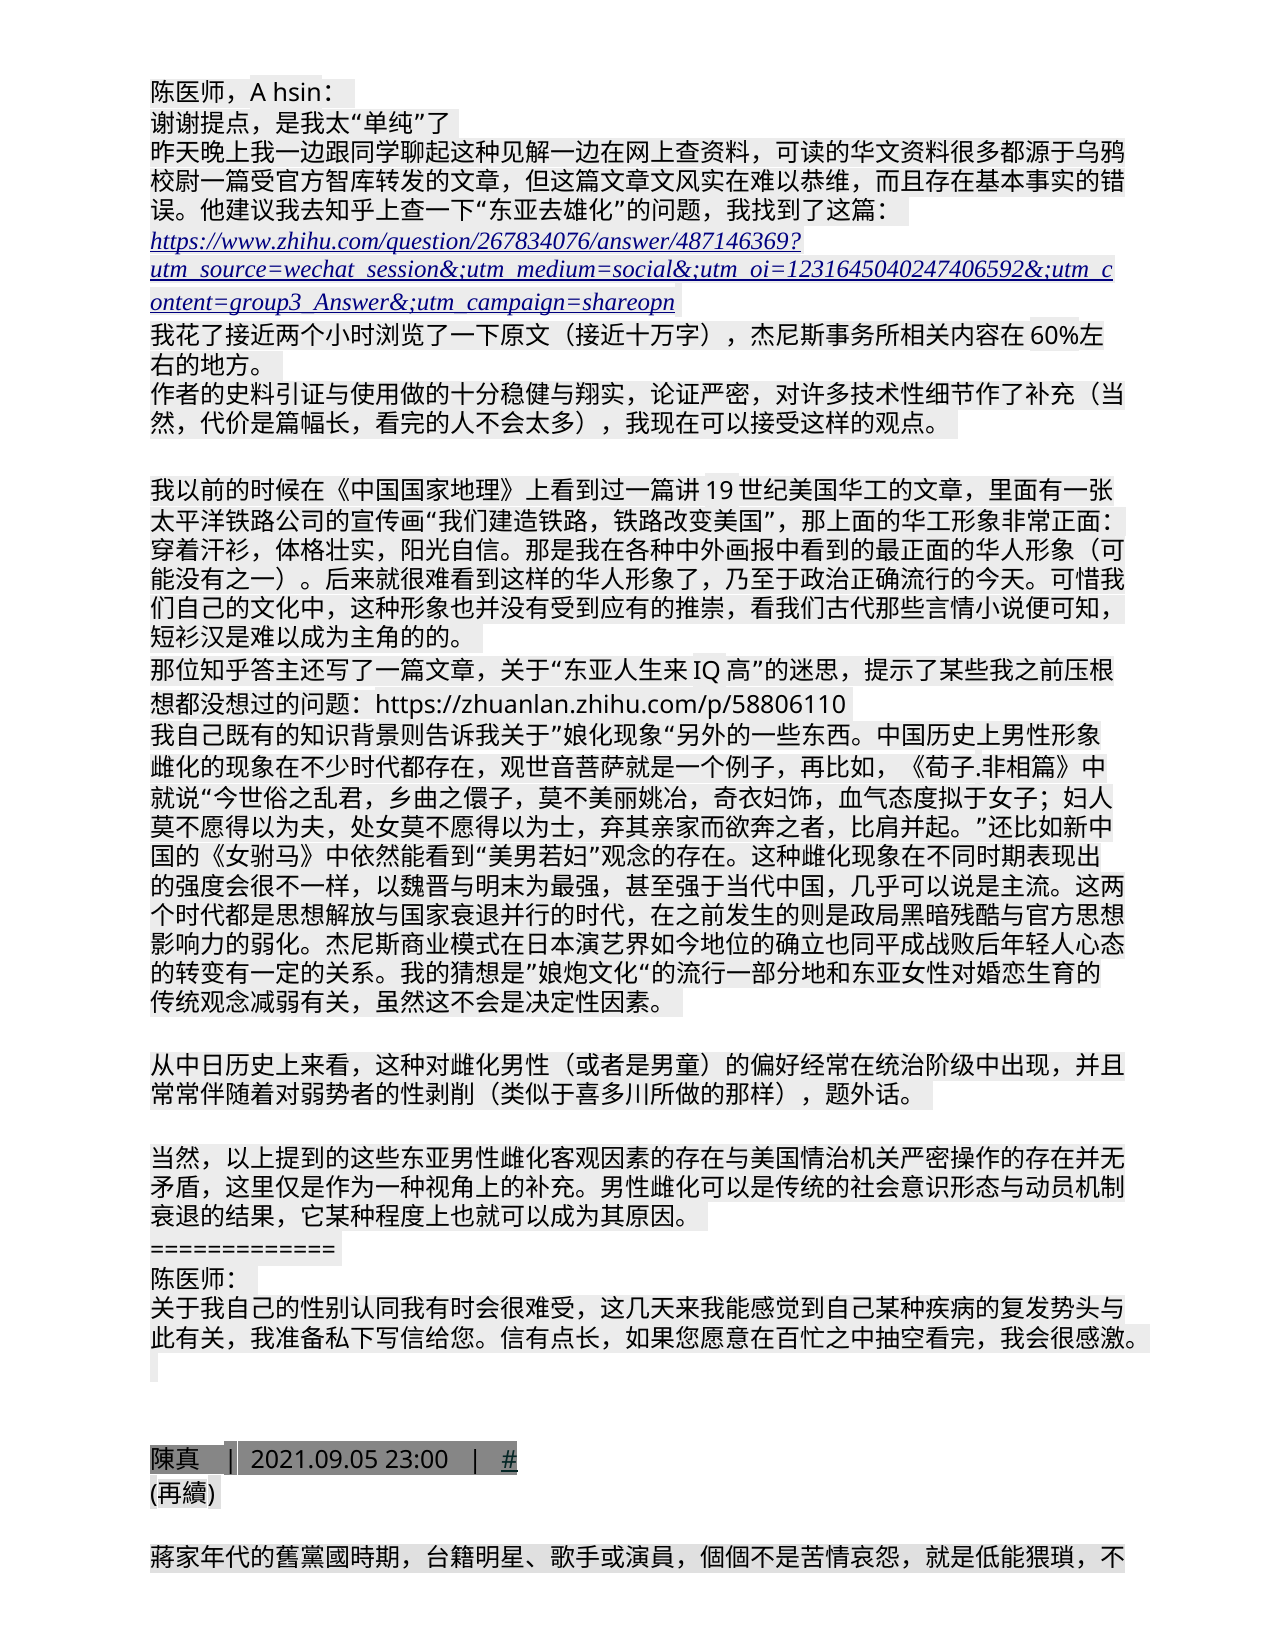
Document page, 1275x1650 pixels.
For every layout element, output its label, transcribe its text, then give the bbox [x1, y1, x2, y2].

text (再續) 蔣家年代的舊黨國時期，台籍明星、歌手或演員，個個不是苦情哀怨，就是低能猥瑣，不是三八阿花，便是阿西脫線；唱起歌來，以鄙俗為尚，講起台語，猥瑣低級，怪腔怪調，你幾乎不可能在任何戲劇或演出中看到任何玉樹臨風或高貴優雅的台籍明星角色。 台灣人的基本形象就是那樣：沒文化、土裏土氣、貪心膽小，猥瑣鄙俗、帶點弱智的各種邊緣人物。 至於外省人明星歌星，則一概俊男美女，光鮮亮麗，字正腔圓，明大義，明事理，情感真切，有為有守，懷抱理想。 你總不會說這是一種天然、自主的文化現象吧？！當然不是，這是一個族群殖民另一個族群的文化戰略。我不只用槍炮黑牢來整你，我更能從你的內在根本上摧毀你的整個族群尊嚴，打擊你的自我認同，從根削弱你的反抗能力。 文化是一種無形槍炮，強過原子彈。西方人長久以來也就是如此在型塑異族的文化形象與自我認同，藉以削弱異己。這不是一種無意中的 "錯認" (misidentification)與 "誤解"，而是透過由情治單位操控的各國大資本所精心策畫的一種文化戰略。 你從西方電影特別是好萊塢電影就能看得出來，洋人全是 "一個能打一個師" 的拯救地球大英雄，而華人則個個像什麼弱智的小癟三，娘娘腔，猥猥瑣瑣像丑角，講起話結結巴巴，好像連話都講不好；即便偶爾出現幾個具有特殊才能的華人角色，也往往一副好像有著什麼心智缺陷或人格障礙的怪異可笑形象。 這是天然產生的文化現象嗎？當然不是。文化就跟教育一樣，都不是什麼天然產物。 你看，西方各國把孔子學院視為洪水猛獸，找來各種荒唐透頂的什麼捍衛自由與人權的理由予以封殺，處處圍堵。其實說穿了，就是不允許你用自己的方式呈現自己的形象，擔心你的文化實力將會影響世人的看法，破壞既定的文化編織與政治圖謀。 你看，復旦大學在匈牙利設分校，居然被妖魔化成那樣，很離譜，好像中國不是要來匈牙利設立一所大學，而是要來設立一座屠殺集中營，三分之二的匈牙利人反對設校。 把文化現象看成什麼中立事項，那只是自欺欺人。亞洲的娘砲明星文化，不折不扣就是 CIA 的傑作，就像一種閹割，讓你從根娘起。娘炮如果那麼好，洋人怎麼從來不把箭頭指向自己的國家、自己的民族、自己的子女？ 這並不是說我們歧視任何柔弱的男性，就好像我們從不歧視低學歷或低階與弱智一樣。這只是表明，這一切你以為天然的事物，事實上就是戰爭與殖民的重要一環。 今天，假設我有能力也來型塑一下洋人，我並不反對把他們的男性偶像型塑成美美的娘炮，塑造一種娘砲審美觀讓洋人去膜拜與追求；讓他們整天忙著美白，瞇眼歪脖比著蓮花指，說這樣很帥。我更不反對把比方說日本人型塑成猥瑣反智缺乏真實情感的鄙俗窩囊腦殘形象。 如果你還是聽不懂這些概念上的區分，不妨想一想反文憑主義和反升學的不同。你個人要不要升學，要不要取得高學歷，我沒意見。但是，當我們反對升學主義或文憑主義時，並不是說我反對你升學或拿文憑，而是在一種集體概念的意義上反對某種文化型塑的現象。 隨著仇中反華、舔美媚日的政治需要，過去這十幾年來，台灣各地大搞各種美化日本的形象工程，歪曲史實，把本應是仇敵的喪心病狂日本鬼子給捧成大恩人，捧成台灣人的祖宗，美化日本文化，漂白血腥至極的殖民台灣史。 相反地，像台奸人渣報紙自由時報，長年以來，每天就只報導一件事，那就是醜化中國人，然後洗腦大家說台灣人不是中國人，中國人又髒又臭又病又醜，沒文化，沒人權，沒自由。它媽的每天就是造謠這些東西。 如果你能理解這些文化戰略與宣傳戰，為何你會以為風靡亞洲的娘炮文化只是一種天然、清純的個人文化認同？因此不應干預與質疑、不應批評？否則就是政治不正確？ 相較於西方社會在管控文化堡壘上的滴水不漏，中國大陸根本就像個不設防的城市，長年以來任人進出，為所欲為。 (待續) [150, 1475, 1125, 1573]
text 陈医师，A hsin： 谢谢提点，是我太“单纯”了 昨天晚上我一边跟同学聊起这种见解一边在网上查资料，可读的华文资料很多都源于乌鸦校尉一篇受官方智库转发的文章，但这篇文章文风实在难以恭维，而且存在基本事实的错误。他建议我去知乎上查一下“东亚去雄化”的问题，我找到了这篇： https://www.zhihu.com/question/267834076/answer/487146369?utm_source=wechat_session&;utm_medium=social&;utm_oi=1231645040247406592&;utm_content=group3_Answer&;utm_campaign=shareopn 我花了接近两个小时浏览了一下原文（接近十万字），杰尼斯事务所相关内容在60%左右的地方。 作者的史料引证与使用做的十分稳健与翔实，论证严密，对许多技术性细节作了补充（当然，代价是篇幅长，看完的人不会太多），我现在可以接受这样的观点。 我以前的时候在《中国国家地理》上看到过一篇讲19世纪美国华工的文章，里面有一张太平洋铁路公司的宣传画“我们建造铁路，铁路改变美国”，那上面的华工形象非常正面：穿着汗衫，体格壮实，阳光自信。那是我在各种中外画报中看到的最正面的华人形象（可能没有之一）。后来就很难看到这样的华人形象了，乃至于政治正确流行的今天。可惜我们自己的文化中，这种形象也并没有受到应有的推崇，看我们古代那些言情小说便可知，短衫汉是难以成为主角的的。 那位知乎答主还写了一篇文章，关于“东亚人生来IQ高”的迷思，提示了某些我之前压根想都没想过的问题：https://zhuanlan.zhihu.com/p/58806110 我自己既有的知识背景则告诉我关于”娘化现象“另外的一些东西。中国历史上男性形象雌化的现象在不少时代都存在，观世音菩萨就是一个例子，再比如，《荀子.非相篇》中就说“今世俗之乱君，乡曲之儇子，莫不美丽姚冶，奇衣妇饰，血气态度拟于女子；妇人莫不愿得以为夫，处女莫不愿得以为士，弃其亲家而欲奔之者，比肩并起。”还比如新中国的《女驸马》中依然能看到“美男若妇”观念的存在。这种雌化现象在不同时期表现出的强度会很不一样，以魏晋与明末为最强，甚至强于当代中国，几乎可以说是主流。这两个时代都是思想解放与国家衰退并行的时代，在之前发生的则是政局黑暗残酷与官方思想影响力的弱化。杰尼斯商业模式在日本演艺界如今地位的确立也同平成战败后年轻人心态的转变有一定的关系。我的猜想是”娘炮文化“的流行一部分地和东亚女性对婚恋生育的传统观念减弱有关，虽然这不会是决定性因素。 从中日历史上来看，这种对雌化男性（或者是男童）的偏好经常在统治阶级中出现，并且常常伴随着对弱势者的性剥削（类似于喜多川所做的那样），题外话。 当然，以上提到的这些东亚男性雌化客观因素的存在与美国情治机关严密操作的存在并无矛盾，这里仅是作为一种视角上的补充。男性雌化可以是传统的社会意识形态与动员机制衰退的结果，它某种程度上也就可以成为其原因。 ============= 陈医师： 关于我自己的性别认同我有时会很难受，这几天来我能感觉到自己某种疾病的复发势头与此有关，我准备私下写信给您。信有点长，如果您愿意在百忙之中抽空看完，我会很感激。 [150, 75, 1125, 1416]
text 陳真 | 2021.09.05 23:00 | # [150, 1441, 1125, 1475]
